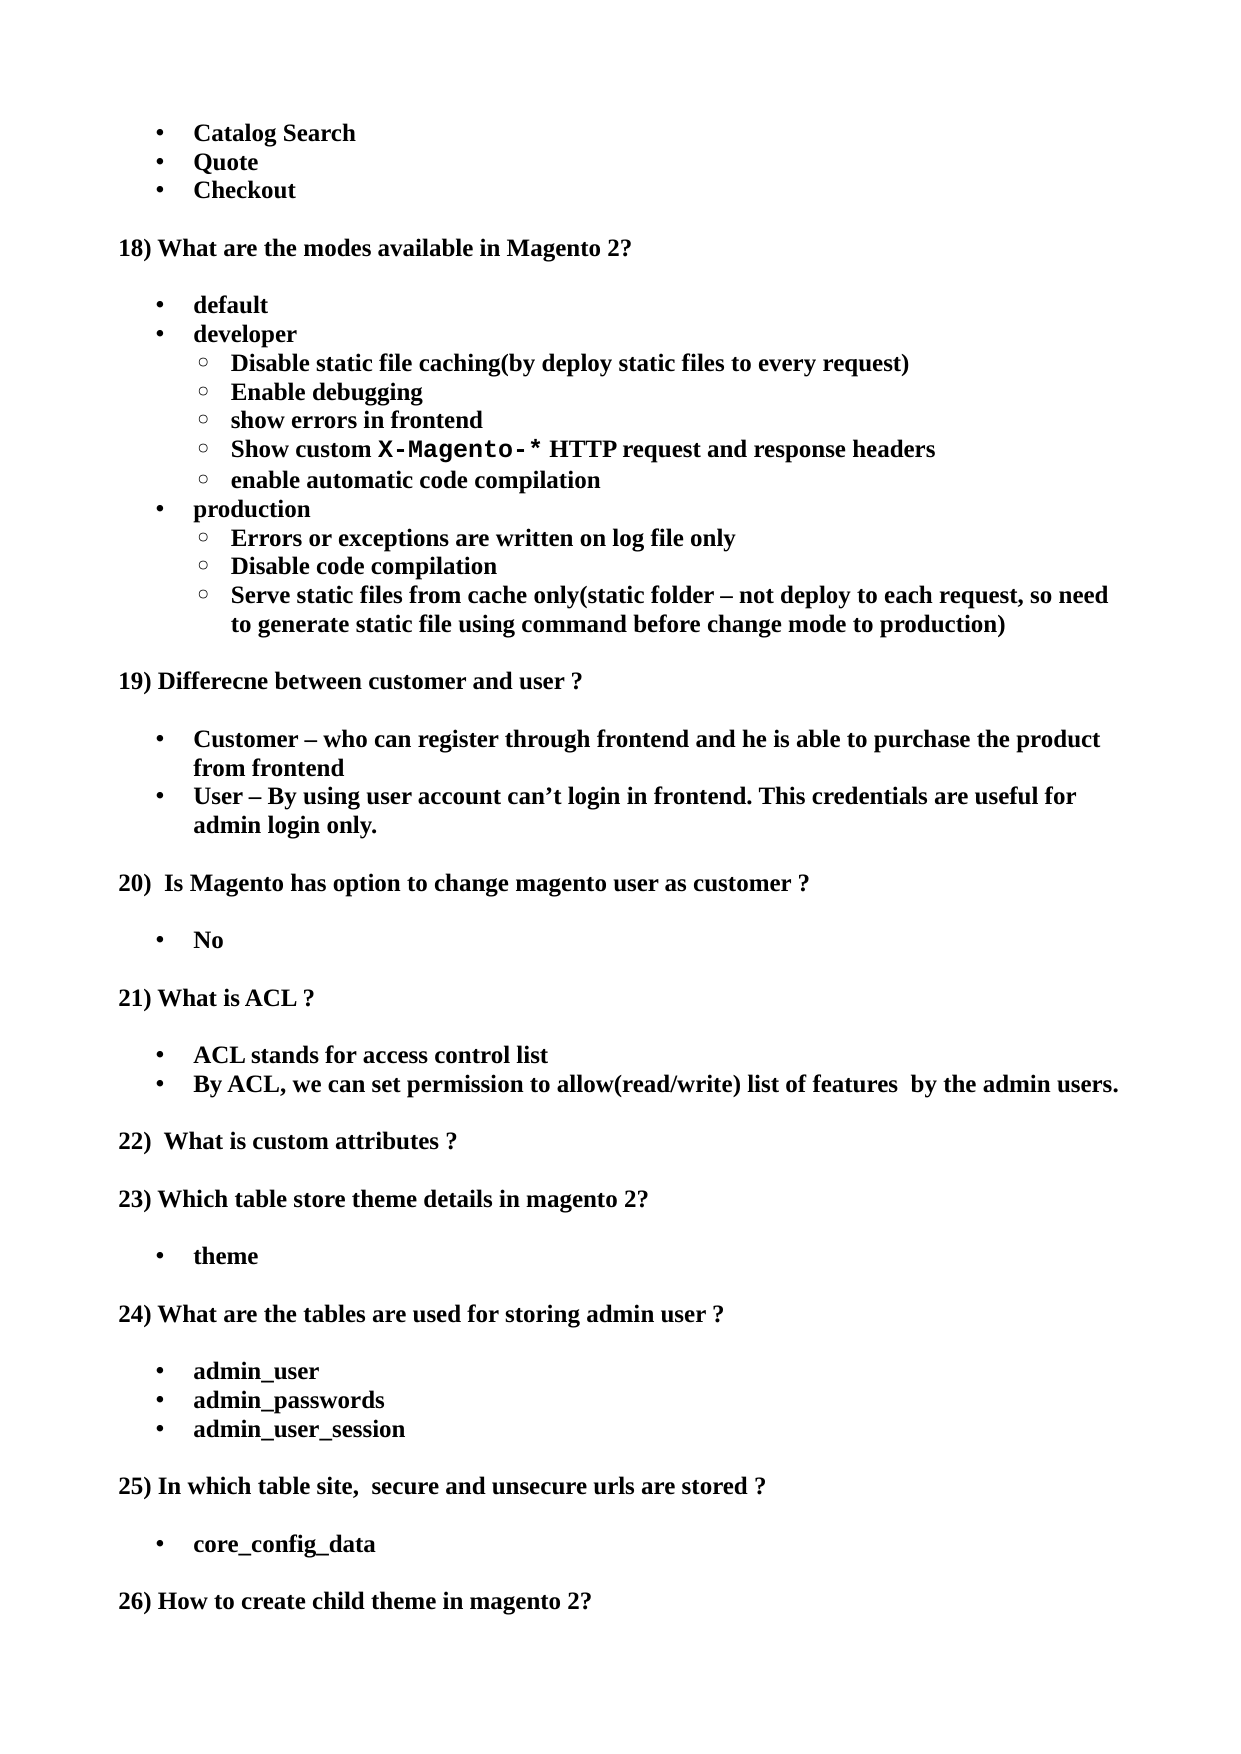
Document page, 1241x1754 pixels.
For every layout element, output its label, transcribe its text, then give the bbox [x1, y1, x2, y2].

list Checkout [156, 176, 1122, 204]
list Errors or exceptions are written on log file only [193, 523, 1122, 551]
list admin_user [156, 1356, 1122, 1385]
list Quote [156, 147, 1122, 176]
text 26) How to create child theme in magento 2? [118, 1586, 1122, 1615]
list No [156, 925, 1122, 954]
list default [156, 291, 1122, 319]
list By ACL, we can set permission to allow(read/write) list of features by the admin users. [156, 1069, 1122, 1098]
list admin_passwords [156, 1385, 1122, 1414]
list Catalog Search [156, 118, 1122, 147]
text 25) In which table site, secure and unsecure urls are stored ? [118, 1471, 1122, 1500]
list Enable debugging [193, 377, 1122, 406]
list Show custom X-Magento-* HTTP request and response headers [193, 434, 1122, 465]
list Serve static files from cache only(static folder – not deploy to each request, so need to generate static file using command before change mode to production) [193, 580, 1122, 638]
text 24) What are the tables are used for storing admin user ? [118, 1299, 1122, 1328]
list ACL stands for access control list [156, 1040, 1122, 1069]
list admin_user_session [156, 1414, 1122, 1443]
list core_config_data [156, 1529, 1122, 1558]
text 20) Is Magento has option to change magento user as customer ? [118, 868, 1122, 896]
list Disable static file caching(by deploy static files to every request) [193, 348, 1122, 377]
list production [156, 494, 1122, 523]
list User – By using user account can’t login in frontend. This credentials are useful for admin login only. [156, 781, 1122, 839]
list Customer – who can register through frontend and he is able to purchase the product from frontend [156, 724, 1122, 781]
text 21) What is ACL ? [118, 983, 1122, 1011]
text 23) Which table store theme details in magento 2? [118, 1184, 1122, 1213]
list enable automatic code compilation [193, 465, 1122, 494]
text 18) What are the modes available in Magento 2? [118, 233, 1122, 262]
list Disable code compilation [193, 551, 1122, 580]
list show errors in frontend [193, 406, 1122, 434]
list theme [156, 1241, 1122, 1270]
text 19) Differecne between customer and user ? [118, 666, 1122, 695]
text 22) What is custom attributes ? [118, 1126, 1122, 1155]
list developer [156, 319, 1122, 348]
